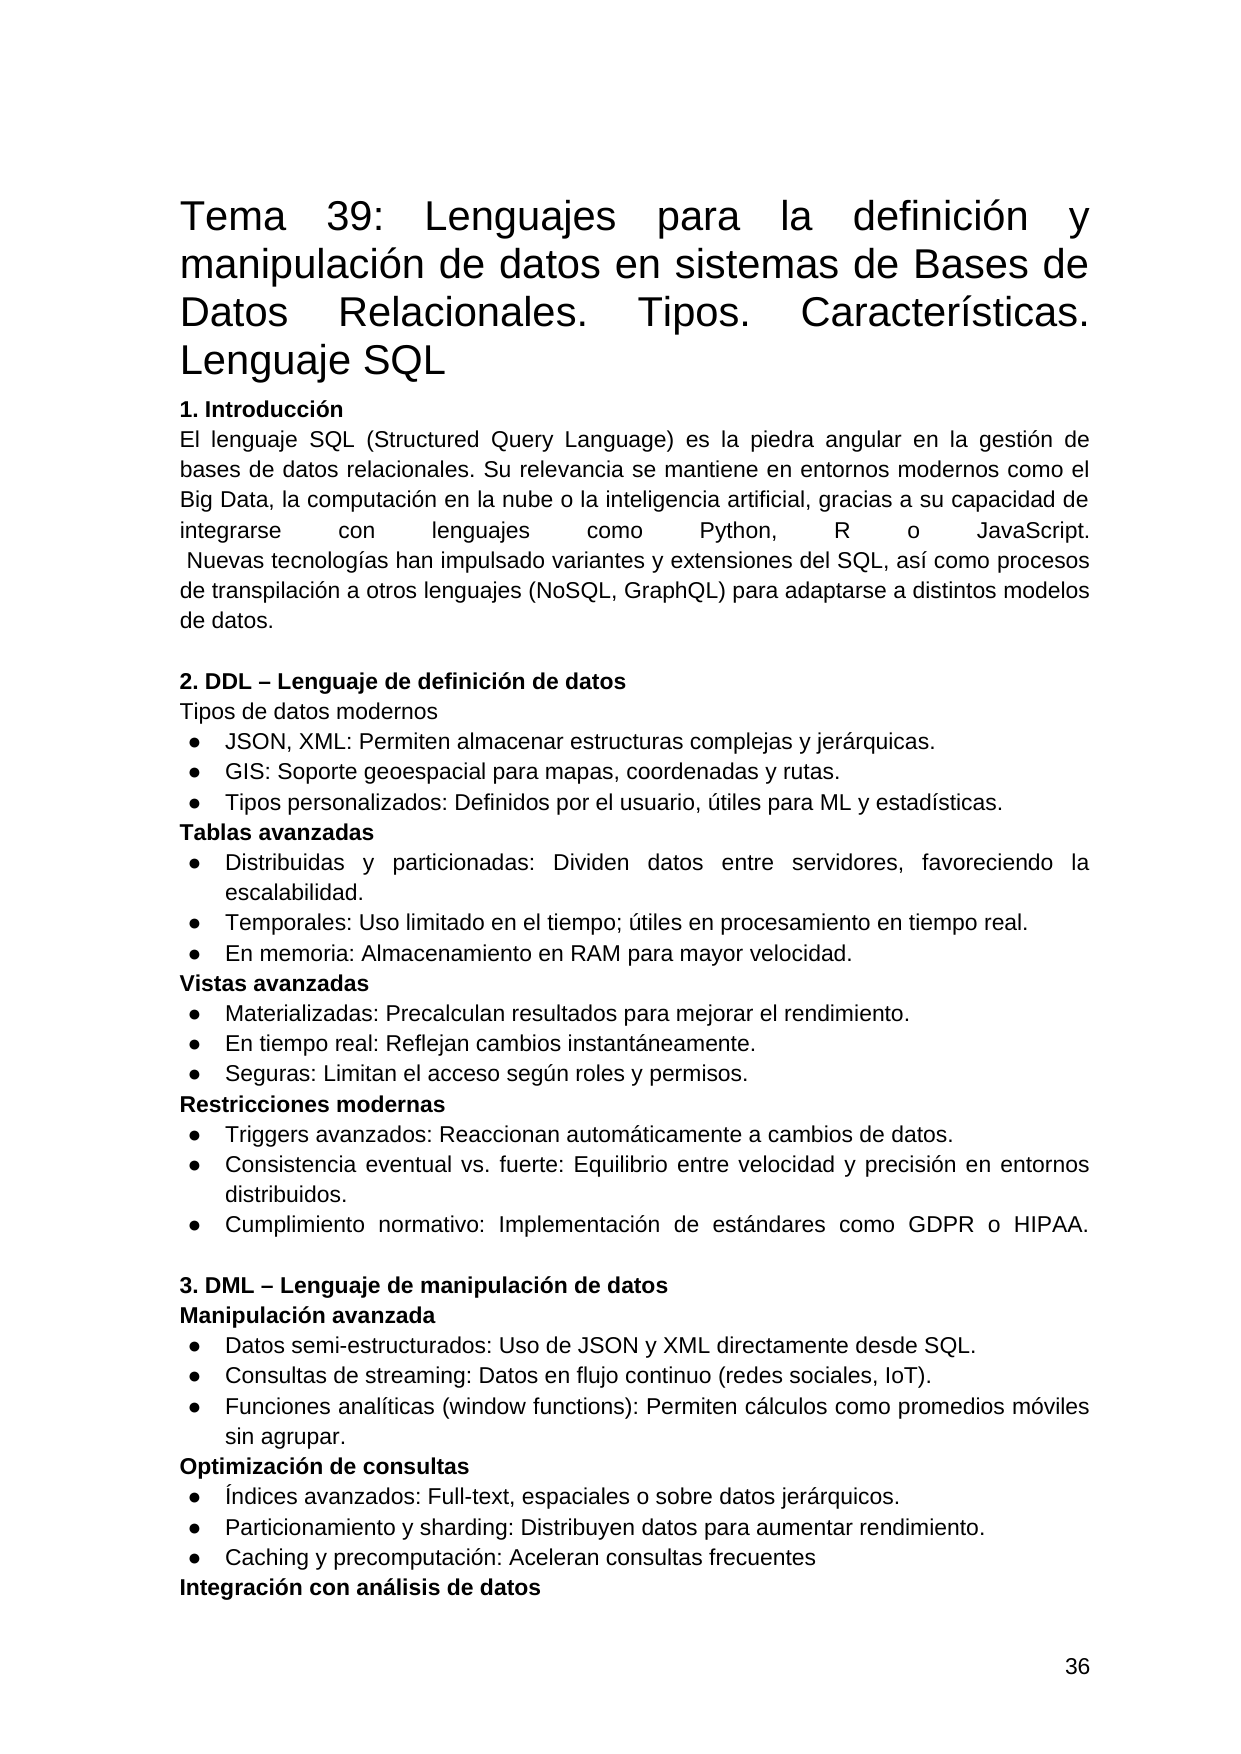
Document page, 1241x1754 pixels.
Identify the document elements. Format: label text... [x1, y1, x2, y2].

list GIS: Soporte geoespacial para mapas, coordenadas y rutas. [187, 758, 1090, 785]
list Cumplimiento normativo: Implementación de estándares como GDPR o HIPAA. [187, 1211, 1090, 1268]
list JSON, XML: Permiten almacenar estructuras complejas y jerárquicas. [187, 728, 1090, 754]
list Seguras: Limitan el acceso según roles y permisos. [187, 1060, 1090, 1087]
list Caching y precomputación: Aceleran consultas frecuentes [187, 1544, 1090, 1570]
list Temporales: Uso limitado en el tiempo; útiles en procesamiento en tiempo real. [187, 909, 1090, 936]
text Tipos de datos modernos [179, 698, 1090, 724]
list Distribuidas y particionadas: Dividen datos entre servidores, favoreciendo la escalabilidad. [187, 849, 1090, 906]
text 2. DDL – Lenguaje de definición de datos [179, 668, 1090, 694]
list Consultas de streaming: Datos en flujo continuo (redes sociales, IoT). [187, 1362, 1090, 1389]
list Materializadas: Precalculan resultados para mejorar el rendimiento. [187, 1000, 1090, 1026]
text Optimización de consultas [179, 1453, 1090, 1479]
text Tablas avanzadas [179, 819, 1090, 845]
text Manipulación avanzada [179, 1302, 1090, 1328]
text Vistas avanzadas [179, 970, 1090, 996]
text Integración con análisis de datos [179, 1574, 1090, 1600]
text El lenguaje SQL (Structured Query Language) es la piedra angular en la gestión de bases de datos relacionales. Su relevancia se mantiene en entornos modernos como el Big Data, la computación en la nube o la inteligencia artificial, gracias a su capacidad de integrarse con lenguajes como Python, R o JavaScript. Nuevas tecnologías han impulsado variantes y extensiones del SQL, así como procesos de transpilación a otros lenguajes (NoSQL, GraphQL) para adaptarse a distintos modelos de datos. [179, 426, 1090, 634]
list En tiempo real: Reflejan cambios instantáneamente. [187, 1030, 1090, 1057]
subtitle Tema 39: Lenguajes para la definición y manipulación de datos en sistemas de Bases de Datos Relacionales. Tipos. Características. Lenguaje SQL [179, 192, 1090, 383]
list Datos semi-estructurados: Uso de JSON y XML directamente desde SQL. [187, 1332, 1090, 1359]
text 3. DML – Lenguaje de manipulación de datos [179, 1272, 1090, 1298]
text 1. Introducción [179, 396, 1090, 422]
list Consistencia eventual vs. fuerte: Equilibrio entre velocidad y precisión en entornos distribuidos. [187, 1151, 1090, 1208]
text Restricciones modernas [179, 1091, 1090, 1117]
list Tipos personalizados: Definidos por el usuario, útiles para ML y estadísticas. [187, 788, 1090, 815]
list Triggers avanzados: Reaccionan automáticamente a cambios de datos. [187, 1121, 1090, 1147]
list Funciones analíticas (window functions): Permiten cálculos como promedios móviles sin agrupar. [187, 1393, 1090, 1449]
list Índices avanzados: Full-text, espaciales o sobre datos jerárquicos. [187, 1483, 1090, 1510]
list Particionamiento y sharding: Distribuyen datos para aumentar rendimiento. [187, 1513, 1090, 1540]
list En memoria: Almacenamiento en RAM para mayor velocidad. [187, 939, 1090, 966]
